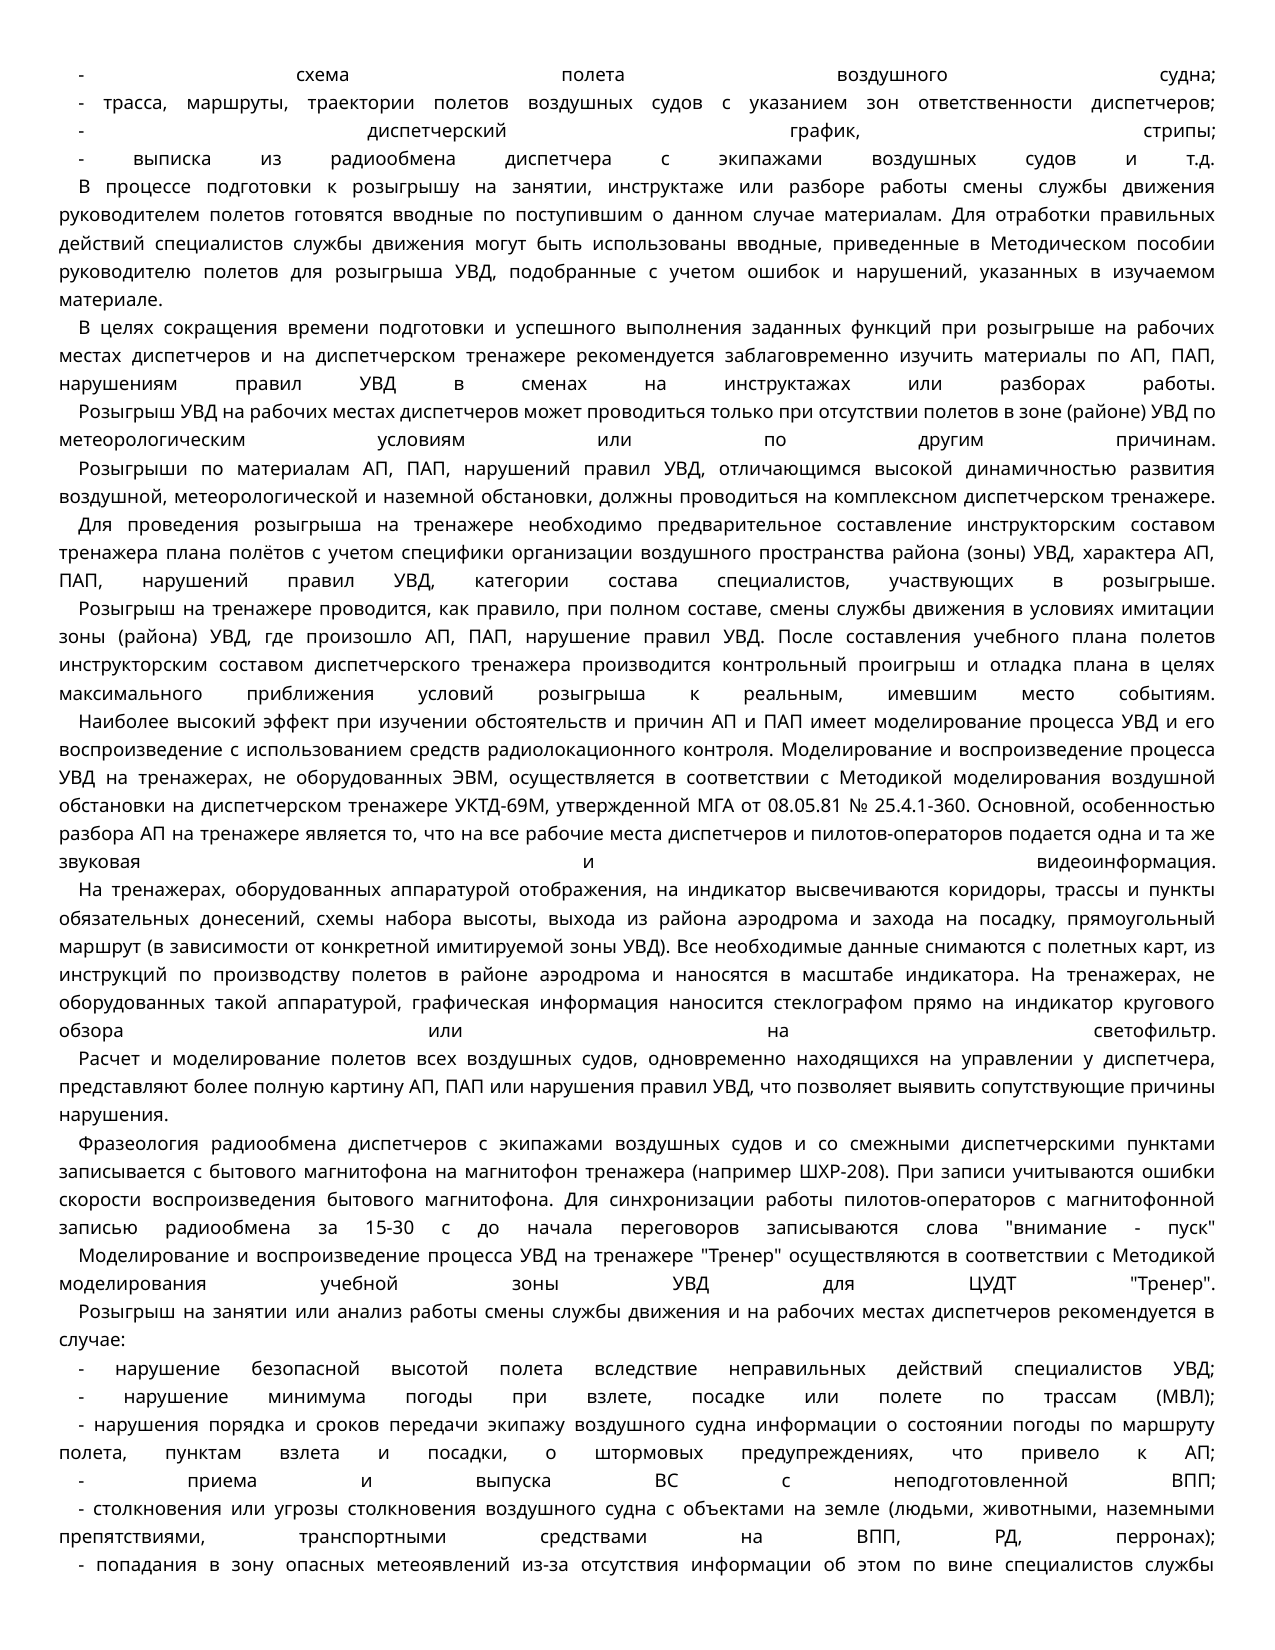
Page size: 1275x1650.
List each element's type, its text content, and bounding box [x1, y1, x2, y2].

text - схема полета воздушного судна; - трасса, маршруты, траектории полетов воздушных судов с указанием зон ответственности диспетчеров; - диспетчерский график, стрипы; - выписка из радиообмена диспетчера с экипажами воздушных судов и т.д. В процессе подготовки к розыгрышу на занятии, инструктаже или разборе работы смены службы движения руководителем полетов готовятся вводные по поступившим о данном случае материалам. Для отработки правильных действий специалистов службы движения могут быть использованы вводные, приведенные в Методическом пособии руководителю полетов для розыгрыша УВД, подобранные с учетом ошибок и нарушений, указанных в изучаемом материале. В целях сокращения времени подготовки и успешного выполнения заданных функций при розыгрыше на рабочих местах диспетчеров и на диспетчерском тренажере рекомендуется заблаговременно изучить материалы по АП, ПАП, нарушениям правил УВД в сменах на инструктажах или разборах работы. Розыгрыш УВД на рабочих местах диспетчеров может проводиться только при отсутствии полетов в зоне (районе) УВД по метеорологическим условиям или по другим причинам. Розыгрыши по материалам АП, ПАП, нарушений правил УВД, отличающимся высокой динамичностью развития воздушной, метеорологической и наземной обстановки, должны проводиться на комплексном диспетчерском тренажере. Для проведения розыгрыша на тренажере необходимо предварительное составление инструкторским составом тренажера плана полётов с учетом специфики организации воздушного пространства района (зоны) УВД, характера АП, ПАП, нарушений правил УВД, категории состава специалистов, участвующих в розыгрыше. Розыгрыш на тренажере проводится, как правило, при полном составе, смены службы движения в условиях имитации зоны (района) УВД, где произошло АП, ПАП, нарушение правил УВД. После составления учебного плана полетов инструкторским составом диспетчерского тренажера производится контрольный проигрыш и отладка плана в целях максимального приближения условий розыгрыша к реальным, имевшим место событиям. Наиболее высокий эффект при изучении обстоятельств и причин АП и ПАП имеет моделирование процесса УВД и его воспроизведение с использованием средств радиолокационного контроля. Моделирование и воспроизведение процесса УВД на тренажерах, не оборудованных ЭВМ, осуществляется в соответствии с Методикой моделирования воздушной обстановки на диспетчерском тренажере УКТД-69М, утвержденной МГА от 08.05.81 № 25.4.1-360. Основной, особенностью разбора АП на тренажере является то, что на все рабочие места диспетчеров и пилотов-операторов подается одна и та же звуковая и видеоинформация. На тренажерах, оборудованных аппаратурой отображения, на индикатор высвечиваются коридоры, трассы и пункты обязательных донесений, схемы набора высоты, выхода из района аэродрома и захода на посадку, прямоугольный маршрут (в зависимости от конкретной имитируемой зоны УВД). Все необходимые данные снимаются с полетных карт, из инструкций по производству полетов в районе аэродрома и наносятся в масштабе индикатора. На тренажерах, не оборудованных такой аппаратурой, графическая информация наносится стеклографом прямо на индикатор кругового обзора или на светофильтр. Расчет и моделирование полетов всех воздушных судов, одновременно находящихся на управлении у диспетчера, представляют более полную картину АП, ПАП или нарушения правил УВД, что позволяет выявить сопутствующие причины нарушения. Фразеология радиообмена диспетчеров с экипажами воздушных судов и со смежными диспетчерскими пунктами записывается с бытового магнитофона на магнитофон тренажера (например ШХР-208). При записи учитываются ошибки скорости воспроизведения бытового магнитофона. Для синхронизации работы пилотов-операторов с магнитофонной записью радиообмена за 15-30 с до начала переговоров записываются слова "внимание - пуск" Моделирование и воспроизведение процесса УВД на тренажере "Тренер" осуществляются в соответствии с Методикой моделирования учебной зоны УВД для ЦУДТ "Тренер". Розыгрыш на занятии или анализ работы смены службы движения и на рабочих местах диспетчеров рекомендуется в случае: - нарушение безопасной высотой полета вследствие неправильных действий специалистов УВД; - нарушение минимума погоды при взлете, посадке или полете по трассам (МВЛ); - нарушения порядка и сроков передачи экипажу воздушного судна информации о состоянии погоды по маршруту полета, пунктам взлета и посадки, о штормовых предупреждениях, что привело к АП; - приема и выпуска ВС с неподготовленной ВПП; - столкновения или угрозы столкновения воздушного судна с объектами на земле (людьми, животными, наземными препятствиями, транспортными средствами на ВПП, РД, перронах); - попадания в зону опасных метеоявлений из-за отсутствия информации об этом по вине специалистов службы [58, 58, 1216, 1577]
